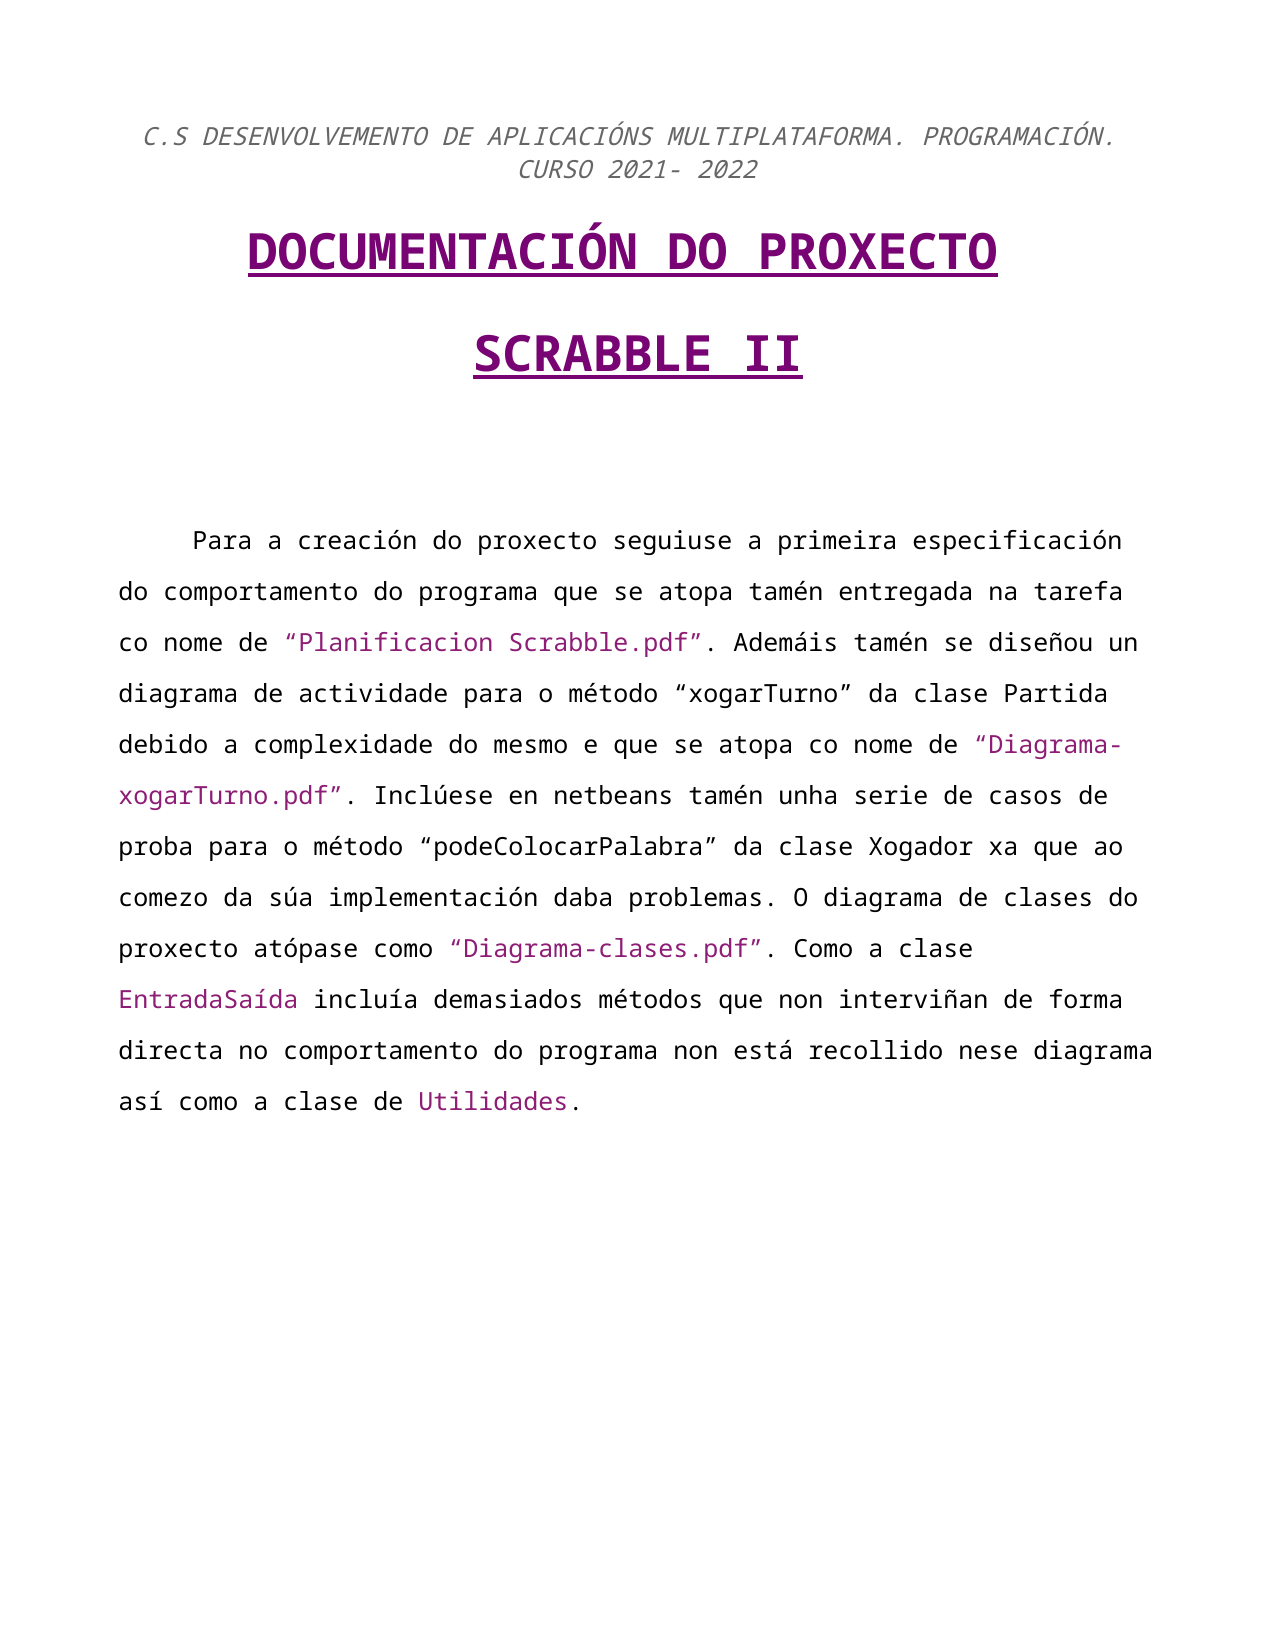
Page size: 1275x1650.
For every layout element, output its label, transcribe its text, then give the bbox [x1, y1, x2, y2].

text Para a creación do proxecto seguiuse a primeira especificación do comportamento do programa que se atopa tamén entregada na tarefa co nome de “Planificacion Scrabble.pdf”. Ademáis tamén se diseñou un diagrama de actividade para o método “xogarTurno” da clase Partida debido a complexidade do mesmo e que se atopa co nome de “Diagrama-xogarTurno.pdf”. Inclúese en netbeans tamén unha serie de casos de proba para o método “podeColocarPalabra” da clase Xogador xa que ao comezo da súa implementación daba problemas. O diagrama de clases do proxecto atópase como “Diagrama-clases.pdf”. Como a clase EntradaSaída incluía demasiados métodos que non interviñan de forma directa no comportamento do programa non está recollido nese diagrama [118, 522, 1157, 1067]
text DOCUMENTACIÓN DO PROXECTO [118, 216, 1157, 284]
text así como a clase de Utilidades. [118, 1084, 1157, 1118]
text SCRABBLE II [118, 318, 1157, 386]
